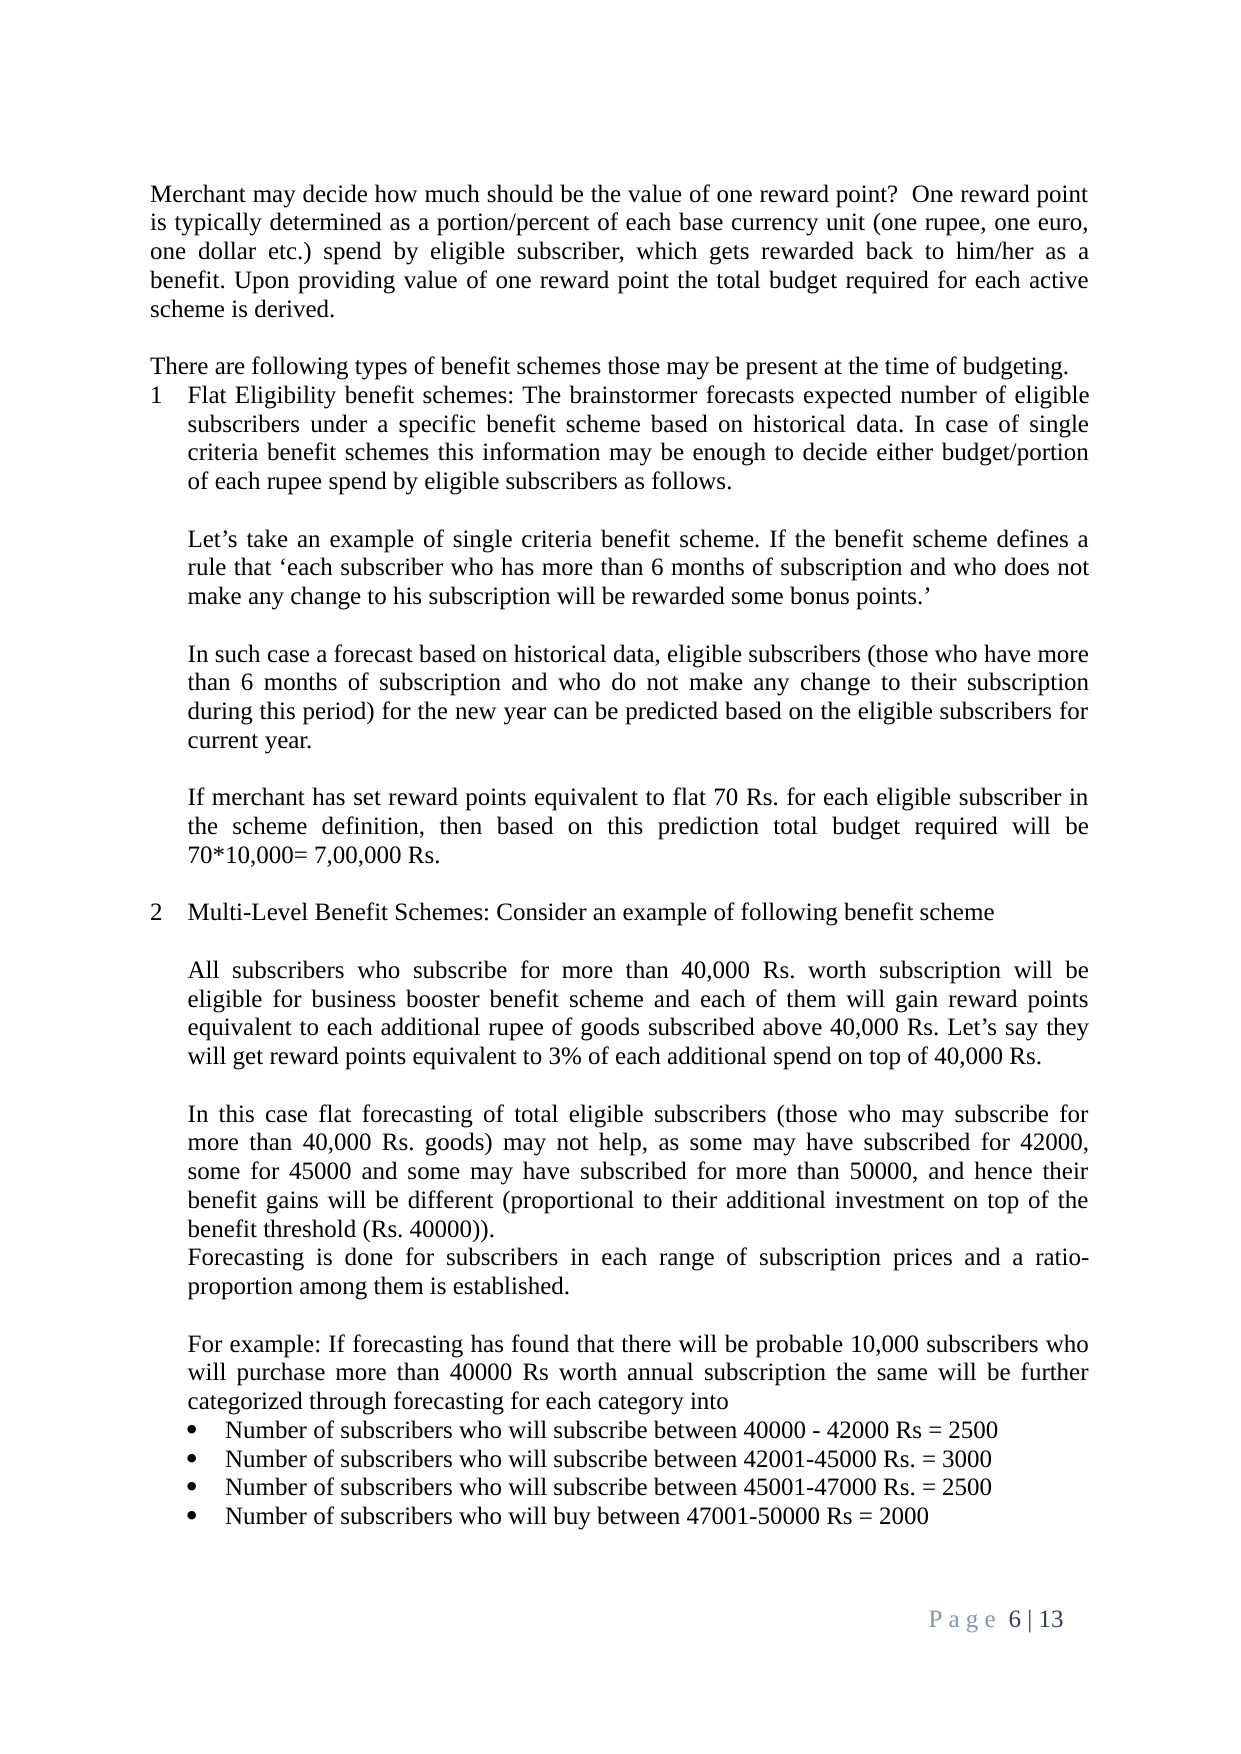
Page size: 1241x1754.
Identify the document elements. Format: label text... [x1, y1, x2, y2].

list For example: If forecasting has found that there will be probable 10,000 subscribers who will purchase more than 40000 Rs worth annual subscription the same will be further categorized through forecasting for each category into [187, 1329, 1090, 1415]
list All subscribers who subscribe for more than 40,000 Rs. worth subscription will be eligible for business booster benefit scheme and each of them will gain reward points equivalent to each additional rupee of goods subscribed above 40,000 Rs. Let’s say they will get reward points equivalent to 3% of each additional spend on top of 40,000 Rs. [187, 955, 1090, 1070]
list Number of subscribers who will buy between 47001-50000 Rs = 2000 [187, 1501, 1090, 1530]
text There are following types of benefit schemes those may be present at the time of budgeting. [150, 351, 1090, 380]
list Number of subscribers who will subscribe between 40000 - 42000 Rs = 2500 [187, 1415, 1090, 1444]
list Let’s take an example of single criteria benefit scheme. If the benefit scheme defines a rule that ‘each subscriber who has more than 6 months of subscription and who does not make any change to his subscription will be rewarded some bonus points.’ [187, 524, 1090, 610]
list If merchant has set reward points equivalent to flat 70 Rs. for each eligible subscriber in the scheme definition, then based on this prediction total budget required will be 70*10,000= 7,00,000 Rs. [187, 782, 1090, 869]
list Multi-Level Benefit Schemes: Consider an example of following benefit scheme [150, 897, 1090, 926]
list Number of subscribers who will subscribe between 42001-45000 Rs. = 3000 [187, 1444, 1090, 1472]
list Flat Eligibility benefit schemes: The brainstormer forecasts expected number of eligible subscribers under a specific benefit scheme based on historical data. In case of single criteria benefit schemes this information may be enough to decide either budget/portion of each rupee spend by eligible subscribers as follows. [150, 380, 1090, 495]
list In this case flat forecasting of total eligible subscribers (those who may subscribe for more than 40,000 Rs. goods) may not help, as some may have subscribed for 42000, some for 45000 and some may have subscribed for more than 50000, and hence their benefit gains will be different (proportional to their additional investment on top of the benefit threshold (Rs. 40000)). [187, 1099, 1090, 1242]
list In such case a forecast based on historical data, eligible subscribers (those who have more than 6 months of subscription and who do not make any change to their subscription during this period) for the new year can be predicted based on the eligible subscribers for current year. [187, 639, 1090, 754]
list Forecasting is done for subscribers in each range of subscription prices and a ratio-proportion among them is established. [187, 1242, 1090, 1300]
text Merchant may decide how much should be the value of one reward point? One reward point is typically determined as a portion/percent of each base currency unit (one rupee, one euro, one dollar etc.) spend by eligible subscriber, which gets rewarded back to him/her as a benefit. Upon providing value of one reward point the total budget required for each active scheme is derived. [150, 179, 1090, 322]
list Number of subscribers who will subscribe between 45001-47000 Rs. = 2500 [187, 1472, 1090, 1501]
